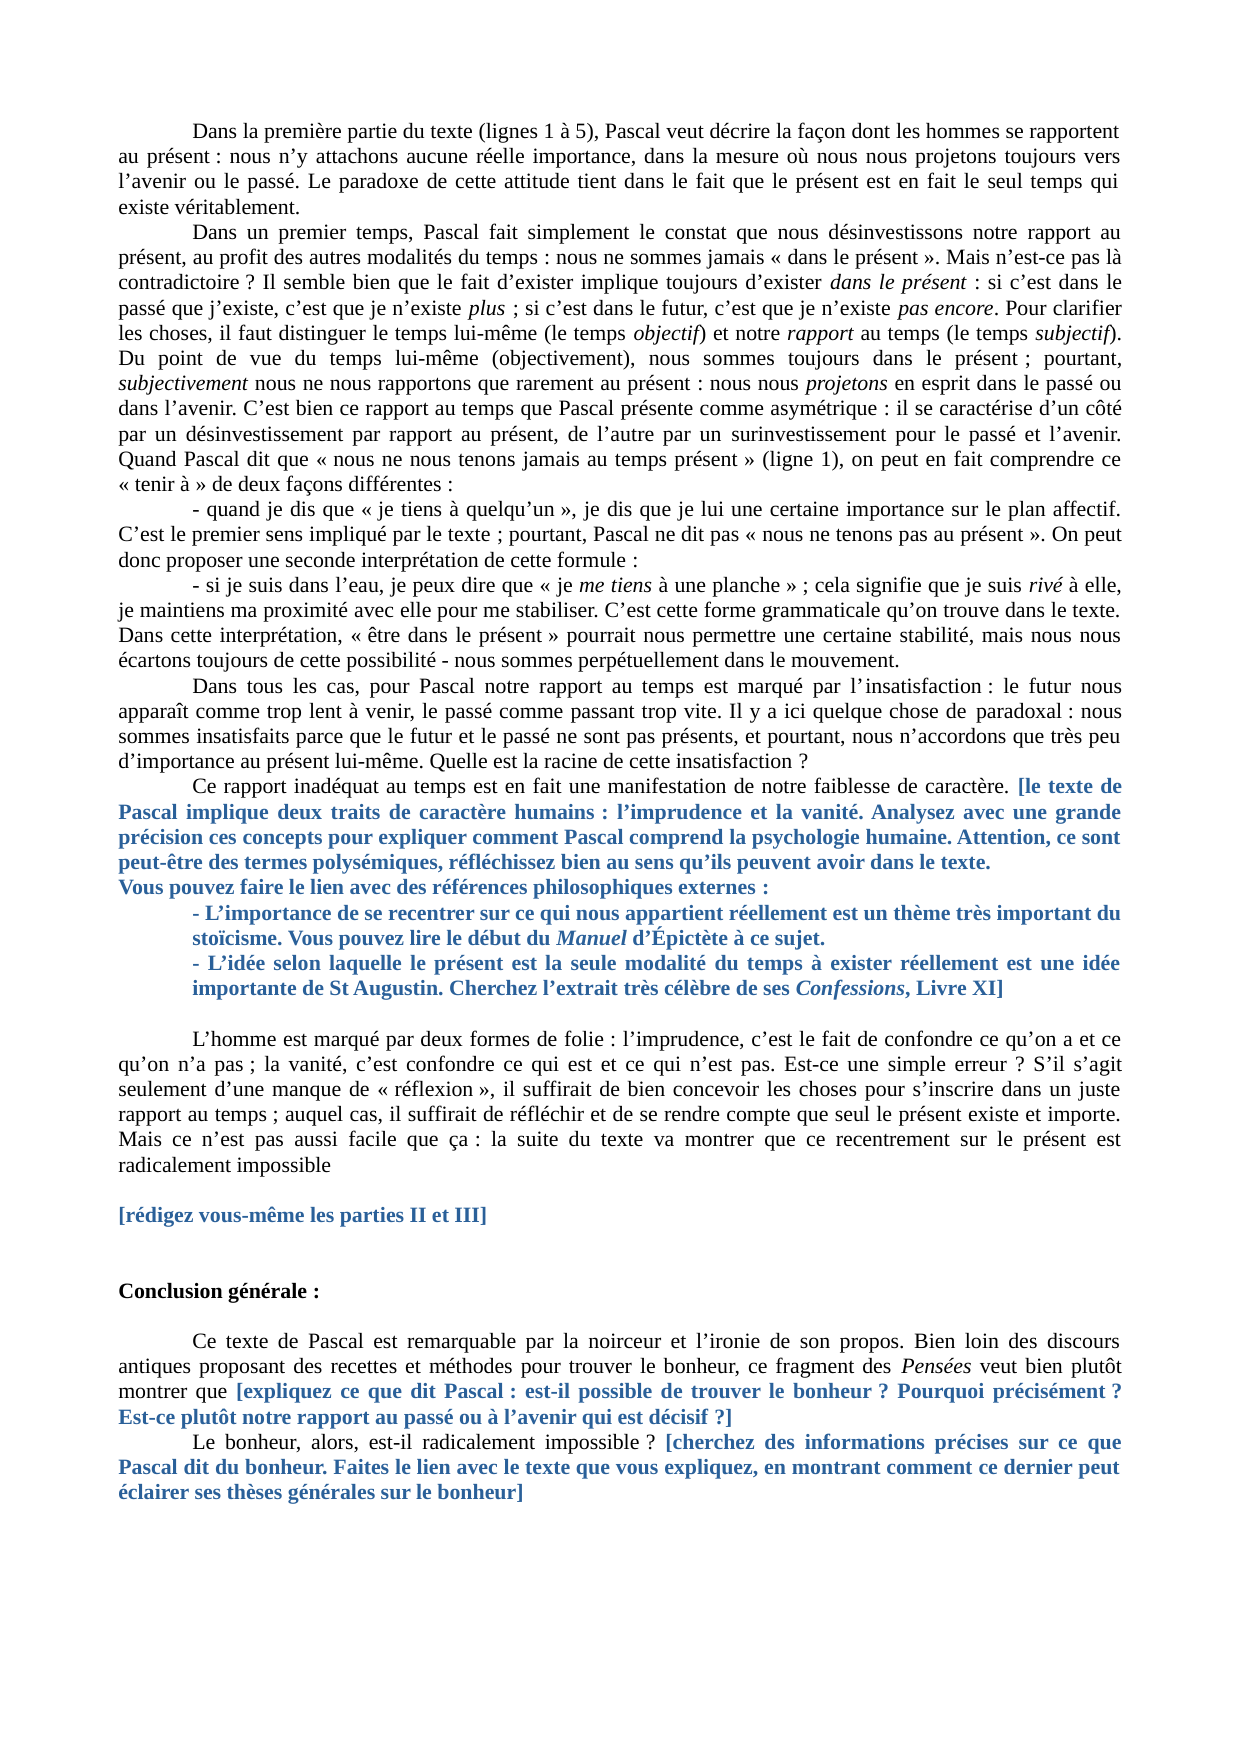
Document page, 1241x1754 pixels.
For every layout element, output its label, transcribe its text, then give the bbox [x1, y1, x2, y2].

text Dans tous les cas, pour Pascal notre rapport au temps est marqué par l’insatisfaction : le futur nous apparaît comme trop lent à venir, le passé comme passant trop vite. Il y a ici quelque chose de paradoxal : nous sommes insatisfaits parce que le futur et le passé ne sont pas présents, et pourtant, nous n’accordons que très peu d’importance au présent lui-même. Quelle est la racine de cette insatisfaction ? [118, 673, 1122, 773]
text Conclusion générale : [118, 1278, 1122, 1303]
text L’homme est marqué par deux formes de folie : l’imprudence, c’est le fait de confondre ce qu’on a et ce qu’on n’a pas ; la vanité, c’est confondre ce qui est et ce qui n’est pas. Est-ce une simple erreur ? S’il s’agit seulement d’une manque de « réflexion », il suffirait de bien concevoir les choses pour s’inscrire dans un juste rapport au temps ; auquel cas, il suffirait de réfléchir et de se rendre compte que seul le présent existe et importe. Mais ce n’est pas aussi facile que ça : la suite du texte va montrer que ce recentrement sur le présent est radicalement impossible [118, 1026, 1122, 1177]
text Ce texte de Pascal est remarquable par la noirceur et l’ironie de son propos. Bien loin des discours antiques proposant des recettes et méthodes pour trouver le bonheur, ce fragment des Pensées veut bien plutôt montrer que [expliquez ce que dit Pascal : est-il possible de trouver le bonheur ? Pourquoi précisément ? Est-ce plutôt notre rapport au passé ou à l’avenir qui est décisif ?] [118, 1328, 1122, 1429]
text Le bonheur, alors, est-il radicalement impossible ? [cherchez des informations précises sur ce que Pascal dit du bonheur. Faites le lien avec le texte que vous expliquez, en montrant comment ce dernier peut éclairer ses thèses générales sur le bonheur] [118, 1429, 1122, 1504]
text - si je suis dans l’eau, je peux dire que « je me tiens à une planche » ; cela signifie que je suis rivé à elle, je maintiens ma proximité avec elle pour me stabiliser. C’est cette forme grammaticale qu’on trouve dans le texte. Dans cette interprétation, « être dans le présent » pourrait nous permettre une certaine stabilité, mais nous nous écartons toujours de cette possibilité - nous sommes perpétuellement dans le mouvement. [118, 572, 1122, 673]
text - L’idée selon laquelle le présent est la seule modalité du temps à exister réellement est une idée importante de St Augustin. Cherchez l’extrait très célèbre de ses Confessions, Livre XI] [192, 950, 1122, 1000]
text - L’importance de se recentrer sur ce qui nous appartient réellement est un thème très important du stoïcisme. Vous pouvez lire le début du Manuel d’Épictète à ce sujet. [192, 899, 1122, 950]
text Vous pouvez faire le lien avec des références philosophiques externes : [118, 874, 1122, 899]
text Dans un premier temps, Pascal fait simplement le constat que nous désinvestissons notre rapport au présent, au profit des autres modalités du temps : nous ne sommes jamais « dans le présent ». Mais n’est-ce pas là contradictoire ? Il semble bien que le fait d’exister implique toujours d’exister dans le présent : si c’est dans le passé que j’existe, c’est que je n’existe plus ; si c’est dans le futur, c’est que je n’existe pas encore. Pour clarifier les choses, il faut distinguer le temps lui-même (le temps objectif) et notre rapport au temps (le temps subjectif). Du point de vue du temps lui-même (objectivement), nous sommes toujours dans le présent ; pourtant, subjectivement nous ne nous rapportons que rarement au présent : nous nous projetons en esprit dans le passé ou dans l’avenir. C’est bien ce rapport au temps que Pascal présente comme asymétrique : il se caractérise d’un côté par un désinvestissement par rapport au présent, de l’autre par un surinvestissement pour le passé et l’avenir. Quand Pascal dit que « nous ne nous tenons jamais au temps présent » (ligne 1), on peut en fait comprendre ce « tenir à » de deux façons différentes : [118, 219, 1122, 496]
text Dans la première partie du texte (lignes 1 à 5), Pascal veut décrire la façon dont les hommes se rapportent au présent : nous n’y attachons aucune réelle importance, dans la mesure où nous nous projetons toujours vers l’avenir ou le passé. Le paradoxe de cette attitude tient dans le fait que le présent est en fait le seul temps qui existe véritablement. [118, 118, 1122, 219]
text Ce rapport inadéquat au temps est en fait une manifestation de notre faiblesse de caractère. [le texte de Pascal implique deux traits de caractère humains : l’imprudence et la vanité. Analysez avec une grande précision ces concepts pour expliquer comment Pascal comprend la psychologie humaine. Attention, ce sont peut-être des termes polysémiques, réfléchissez bien au sens qu’ils peuvent avoir dans le texte. [118, 773, 1122, 874]
text - quand je dis que « je tiens à quelqu’un », je dis que je lui une certaine importance sur le plan affectif. C’est le premier sens impliqué par le texte ; pourtant, Pascal ne dit pas « nous ne tenons pas au présent ». On peut donc proposer une seconde interprétation de cette formule : [118, 496, 1122, 572]
text [rédigez vous-même les parties II et III] [118, 1202, 1122, 1227]
